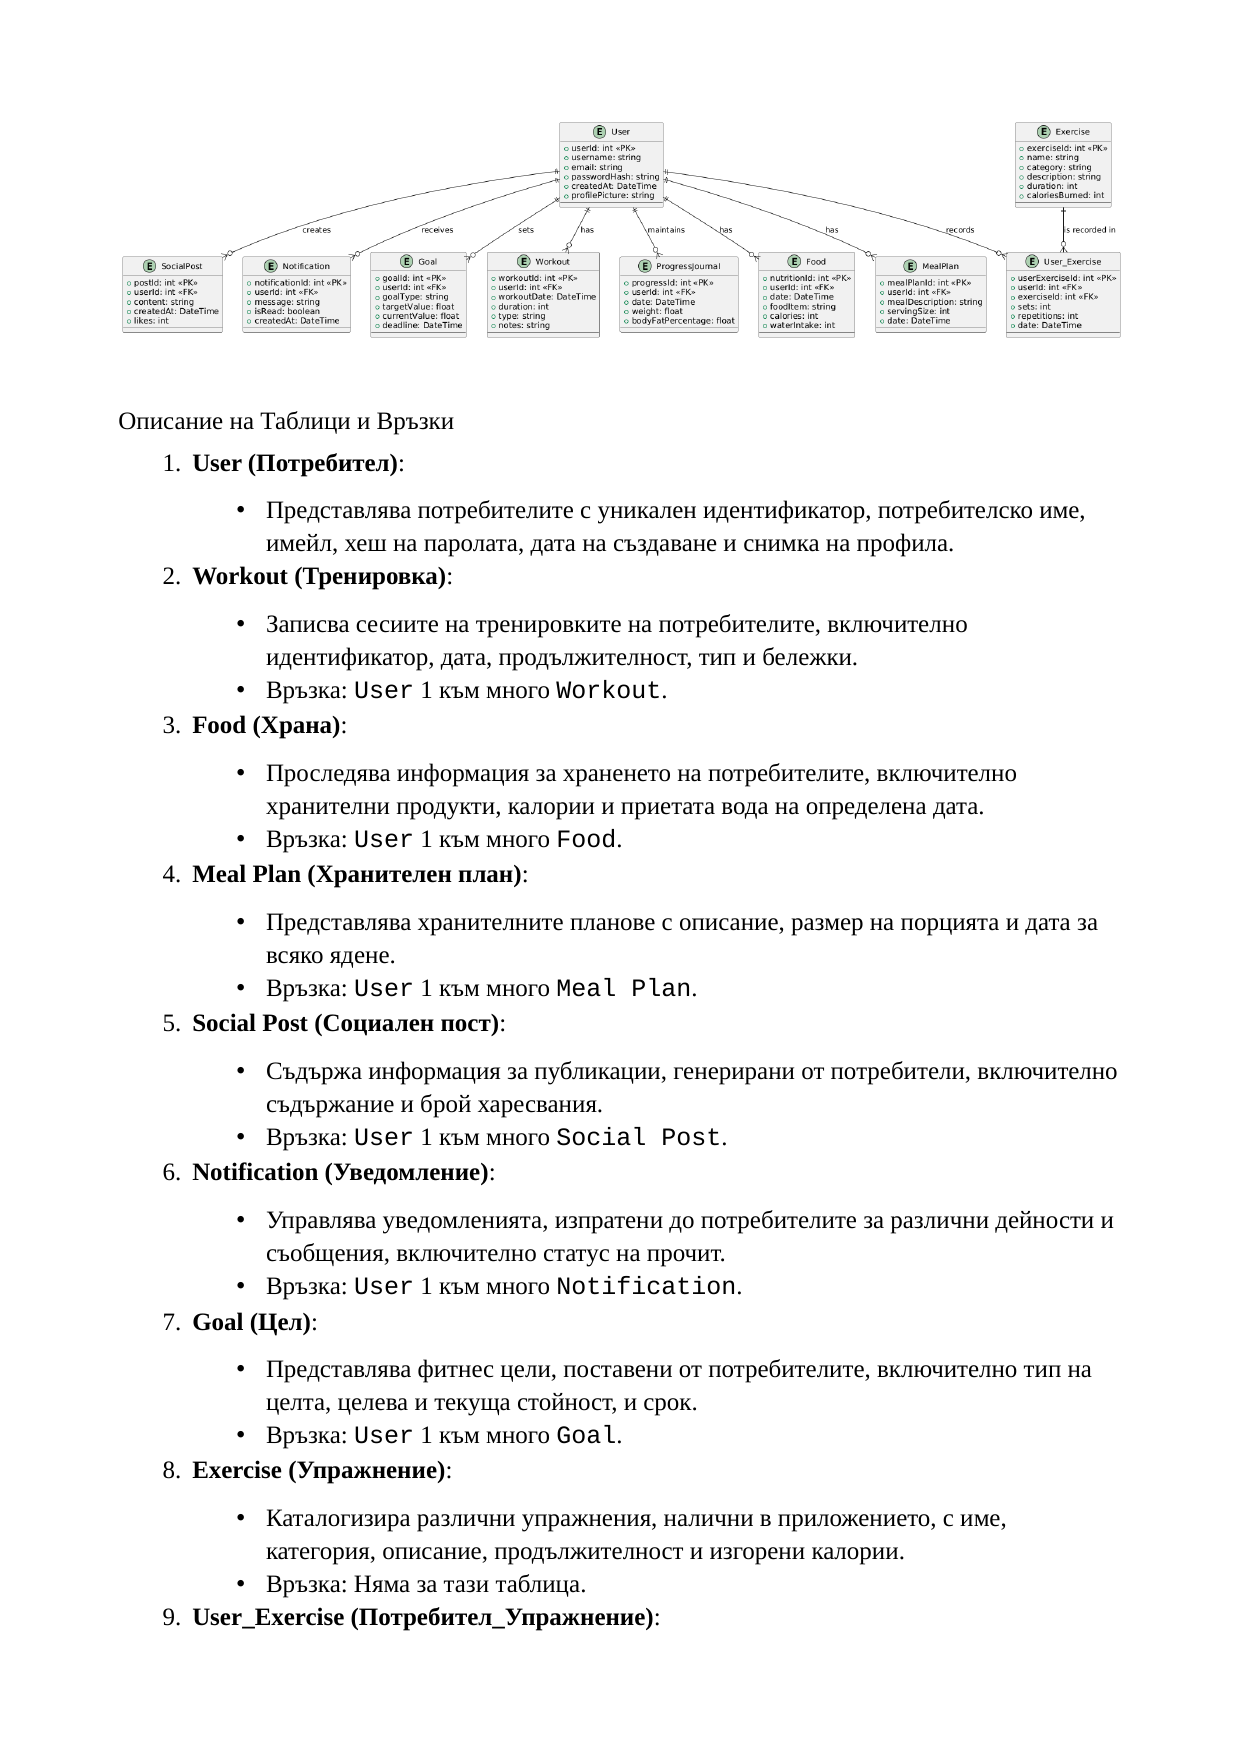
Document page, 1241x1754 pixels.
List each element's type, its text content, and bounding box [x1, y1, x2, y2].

list Връзка: User 1 към много Notification. [236, 1271, 1122, 1302]
list User_Exercise (Потребител_Упражнение): [162, 1602, 1122, 1631]
list Представлява фитнес цели, поставени от потребителите, включително тип на целта, целева и текуща стойност, и срок. [236, 1354, 1122, 1416]
subtitle Описание на Таблици и Връзки [118, 406, 1122, 435]
list Notification (Уведомление): [162, 1157, 1122, 1186]
list Social Post (Социален пост): [162, 1008, 1122, 1037]
list Връзка: User 1 към много Food. [236, 824, 1122, 855]
list Представлява потребителите с уникален идентификатор, потребителско име, имейл, хеш на паролата, дата на създаване и снимка на профила. [236, 495, 1122, 557]
list Управлява уведомленията, изпратени до потребителите за различни дейности и съобщения, включително статус на прочит. [236, 1205, 1122, 1267]
list Goal (Цел): [162, 1307, 1122, 1335]
list Exercise (Упражнение): [162, 1456, 1122, 1484]
list Каталогизира различни упражнения, налични в приложението, с име, категория, описание, продължителност и изгорени калории. [236, 1503, 1122, 1565]
list Food (Храна): [162, 710, 1122, 739]
list Връзка: User 1 към много Social Post. [236, 1122, 1122, 1153]
list Workout (Тренировка): [162, 561, 1122, 590]
picture [118, 118, 1123, 340]
list Връзка: User 1 към много Workout. [236, 675, 1122, 706]
list User (Потребител): [162, 448, 1122, 476]
list Записва сесиите на тренировките на потребителите, включително идентификатор, дата, продължителност, тип и бележки. [236, 609, 1122, 671]
list Връзка: User 1 към много Meal Plan. [236, 973, 1122, 1004]
list Проследява информация за храненето на потребителите, включително хранителни продукти, калории и приетата вода на определена дата. [236, 758, 1122, 820]
list Връзка: Няма за тази таблица. [236, 1569, 1122, 1598]
list Meal Plan (Хранителен план): [162, 859, 1122, 888]
list Представлява хранителните планове с описание, размер на порцията и дата за всяко ядене. [236, 907, 1122, 969]
list Съдържа информация за публикации, генерирани от потребители, включително съдържание и брой харесвания. [236, 1056, 1122, 1118]
list Връзка: User 1 към много Goal. [236, 1420, 1122, 1451]
